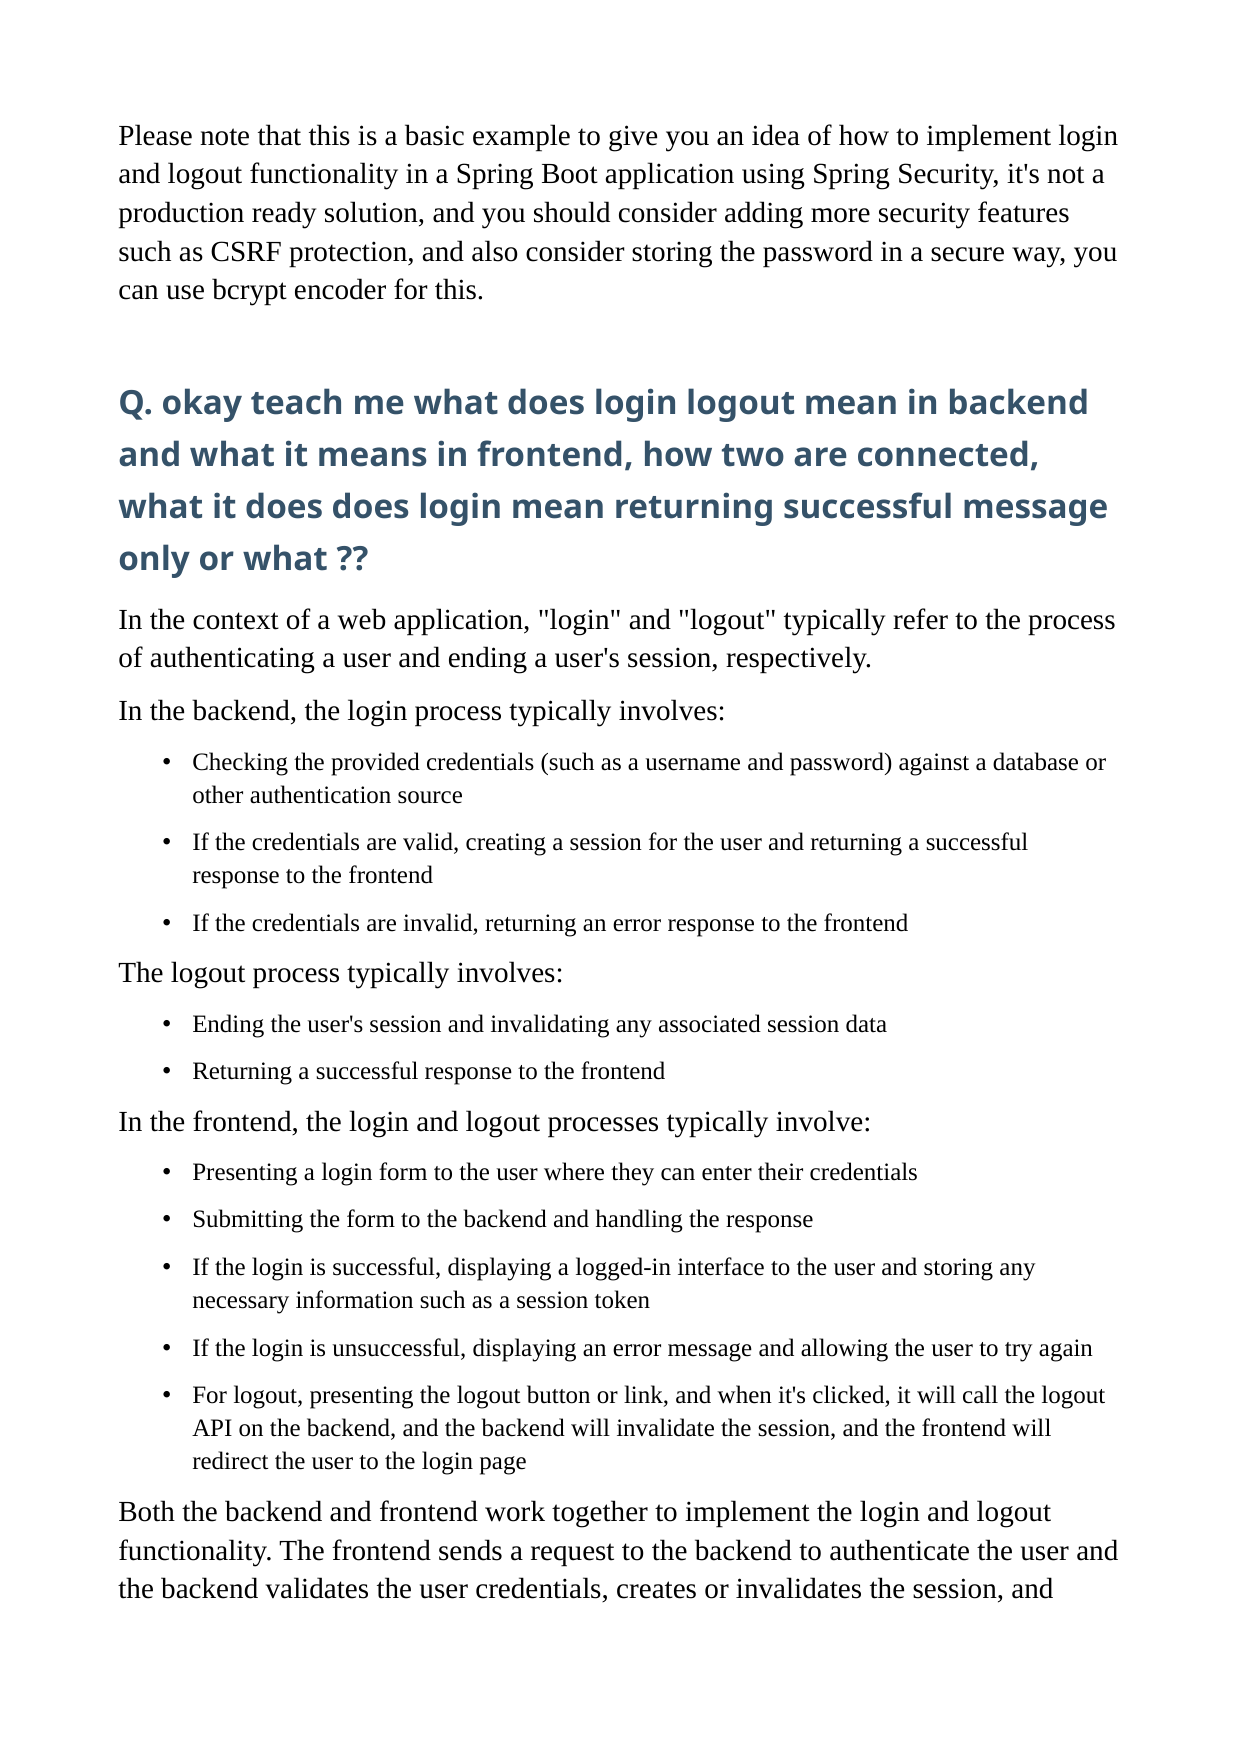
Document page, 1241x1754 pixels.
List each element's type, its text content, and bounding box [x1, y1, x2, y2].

list If the credentials are valid, creating a session for the user and returning a successful response to the frontend [162, 827, 1122, 889]
text The logout process typically involves: [118, 956, 1122, 989]
list If the login is unsuccessful, displaying an error message and allowing the user to try again [162, 1333, 1122, 1362]
list Checking the provided credentials (such as a username and password) against a database or other authentication source [162, 747, 1122, 808]
list If the login is successful, displaying a logged-in interface to the user and storing any necessary information such as a session token [162, 1252, 1122, 1314]
text In the context of a web application, "login" and "logout" typically refer to the process of authenticating a user and ending a user's session, respectively. [118, 602, 1122, 674]
text Please note that this is a basic example to give you an idea of how to implement login and logout functionality in a Spring Boot application using Spring Security, it's not a production ready solution, and you should consider adding more security features such as CSRF protection, and also consider storing the password in a secure way, you can use bcrypt encoder for this. [118, 118, 1122, 306]
list Submitting the form to the backend and handling the response [162, 1204, 1122, 1233]
text In the frontend, the login and logout processes typically involve: [118, 1104, 1122, 1137]
list If the credentials are invalid, returning an error response to the frontend [162, 908, 1122, 937]
list Ending the user's session and invalidating any associated session data [162, 1009, 1122, 1037]
text Both the backend and frontend work together to implement the login and logout functionality. The frontend sends a request to the backend to authenticate the user and the backend validates the user credentials, creates or invalidates the session, and [118, 1494, 1122, 1605]
list Presenting a login form to the user where they can enter their credentials [162, 1157, 1122, 1186]
text Q. okay teach me what does login logout mean in backend and what it means in frontend, how two are connected, what it does does login mean returning successful message only or what ?? [118, 378, 1122, 581]
list For logout, presenting the logout button or link, and when it's clicked, it will call the logout API on the backend, and the backend will invalidate the session, and the frontend will redirect the user to the login page [162, 1380, 1122, 1475]
text In the backend, the login process typically involves: [118, 693, 1122, 727]
list Returning a successful response to the frontend [162, 1056, 1122, 1085]
